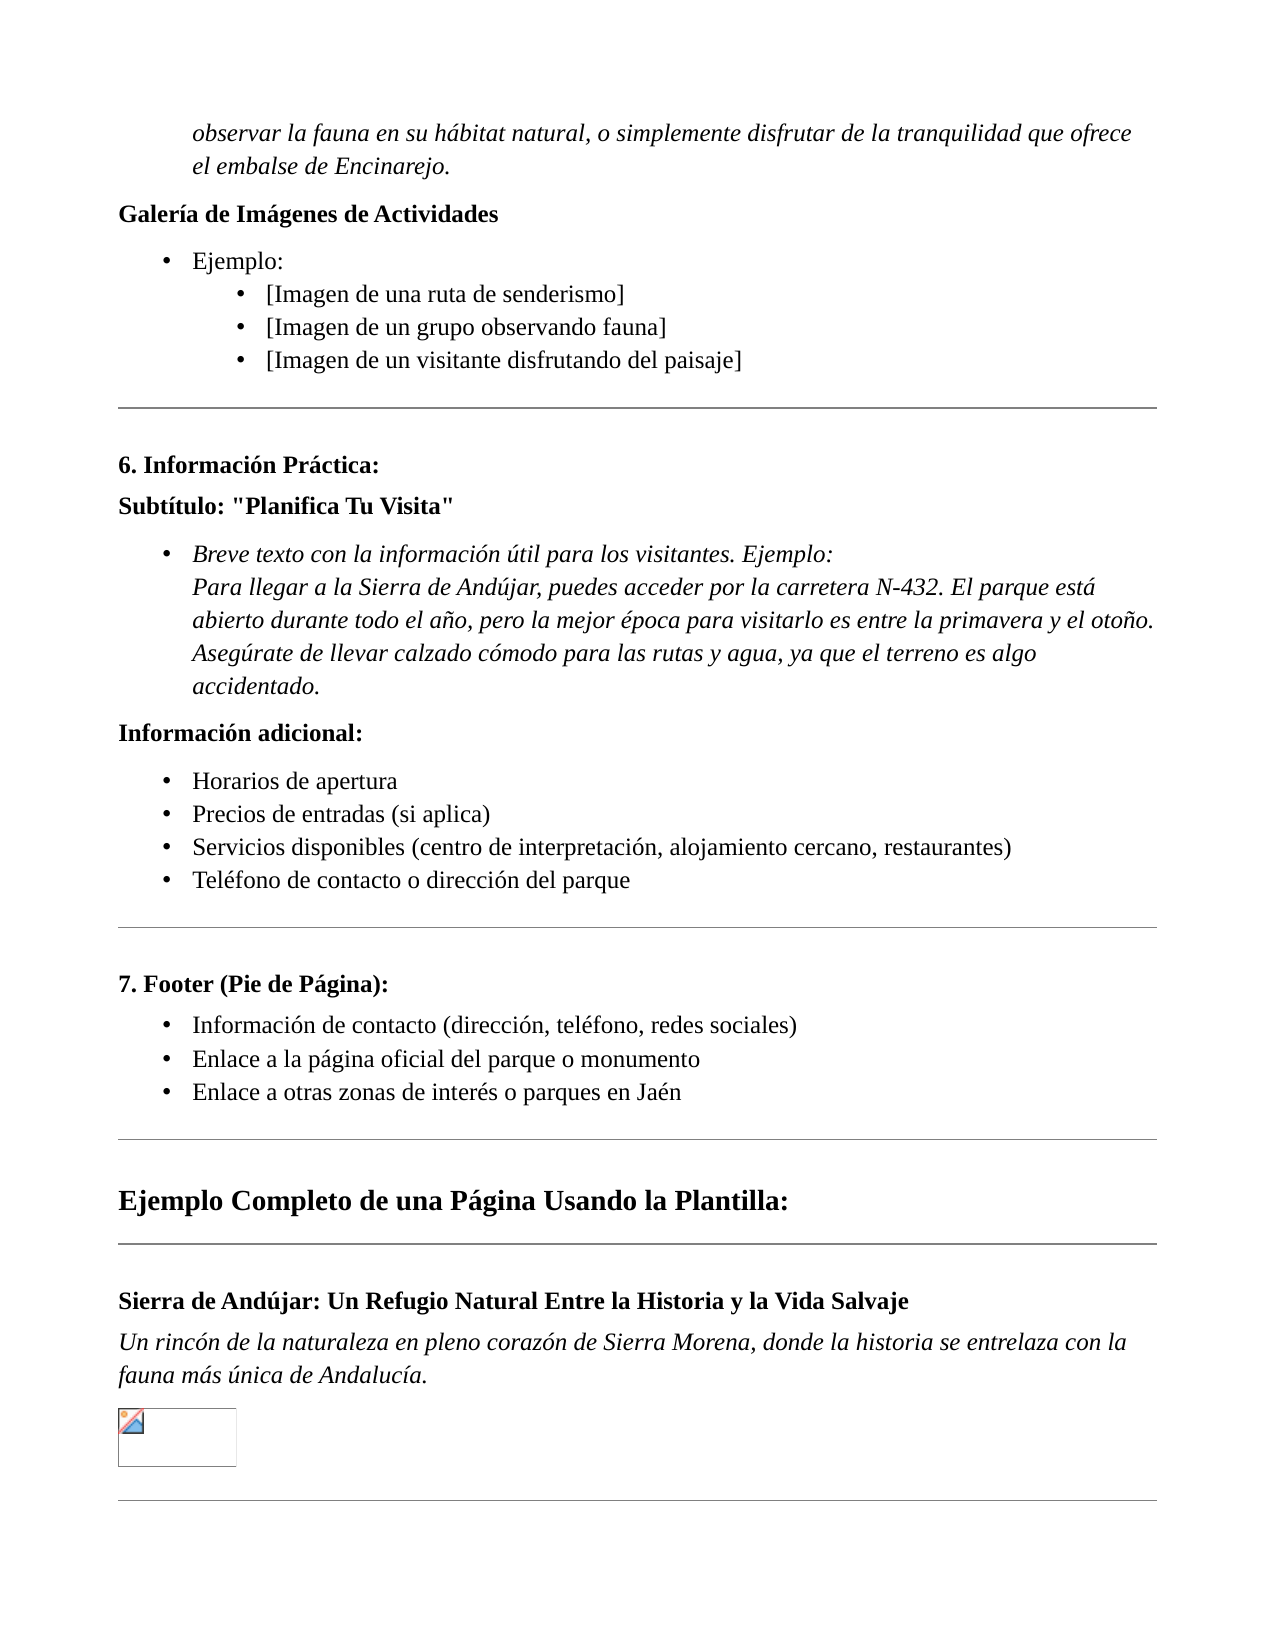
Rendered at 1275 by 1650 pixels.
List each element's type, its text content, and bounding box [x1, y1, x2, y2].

subtitle 6. Información Práctica: [118, 450, 1157, 478]
list Servicios disponibles (centro de interpretación, alojamiento cercano, restaurantes) [162, 832, 1157, 861]
list Información de contacto (dirección, teléfono, redes sociales) [162, 1011, 1157, 1039]
text Información adicional: [118, 718, 1157, 747]
list Teléfono de contacto o dirección del parque [162, 865, 1157, 894]
list Enlace a otras zonas de interés o parques en Jaén [162, 1077, 1157, 1105]
list [Imagen de una ruta de senderismo] [236, 279, 1157, 308]
text Un rincón de la naturaleza en pleno corazón de Sierra Morena, donde la historia se entrelaza con la fauna más única de Andalucía. [118, 1327, 1157, 1389]
list observar la fauna en su hábitat natural, o simplemente disfrutar de la tranquilidad que ofrece el embalse de Encinarejo. [162, 118, 1157, 180]
text Subtítulo: "Planifica Tu Visita" [118, 491, 1157, 520]
text Galería de Imágenes de Actividades [118, 199, 1157, 227]
list Enlace a la página oficial del parque o monumento [162, 1044, 1157, 1072]
list Ejemplo: [162, 246, 1157, 275]
list Horarios de apertura [162, 766, 1157, 795]
subtitle Ejemplo Completo de una Página Usando la Plantilla: [118, 1183, 1157, 1217]
subtitle 7. Footer (Pie de Página): [118, 969, 1157, 998]
subtitle Sierra de Andújar: Un Refugio Natural Entre la Historia y la Vida Salvaje [118, 1286, 1157, 1315]
list [Imagen de un visitante disfrutando del paisaje] [236, 345, 1157, 374]
list [Imagen de un grupo observando fauna] [236, 312, 1157, 341]
list Precios de entradas (si aplica) [162, 799, 1157, 828]
list Breve texto con la información útil para los visitantes. Ejemplo: Para llegar a la Sierra de Andújar, puedes acceder por la carretera N-432. El parque está abierto durante todo el año, pero la mejor época para visitarlo es entre la primavera y el otoño. Asegúrate de llevar calzado cómodo para las rutas y agua, ya que el terreno es algo accidentado. [162, 539, 1157, 699]
